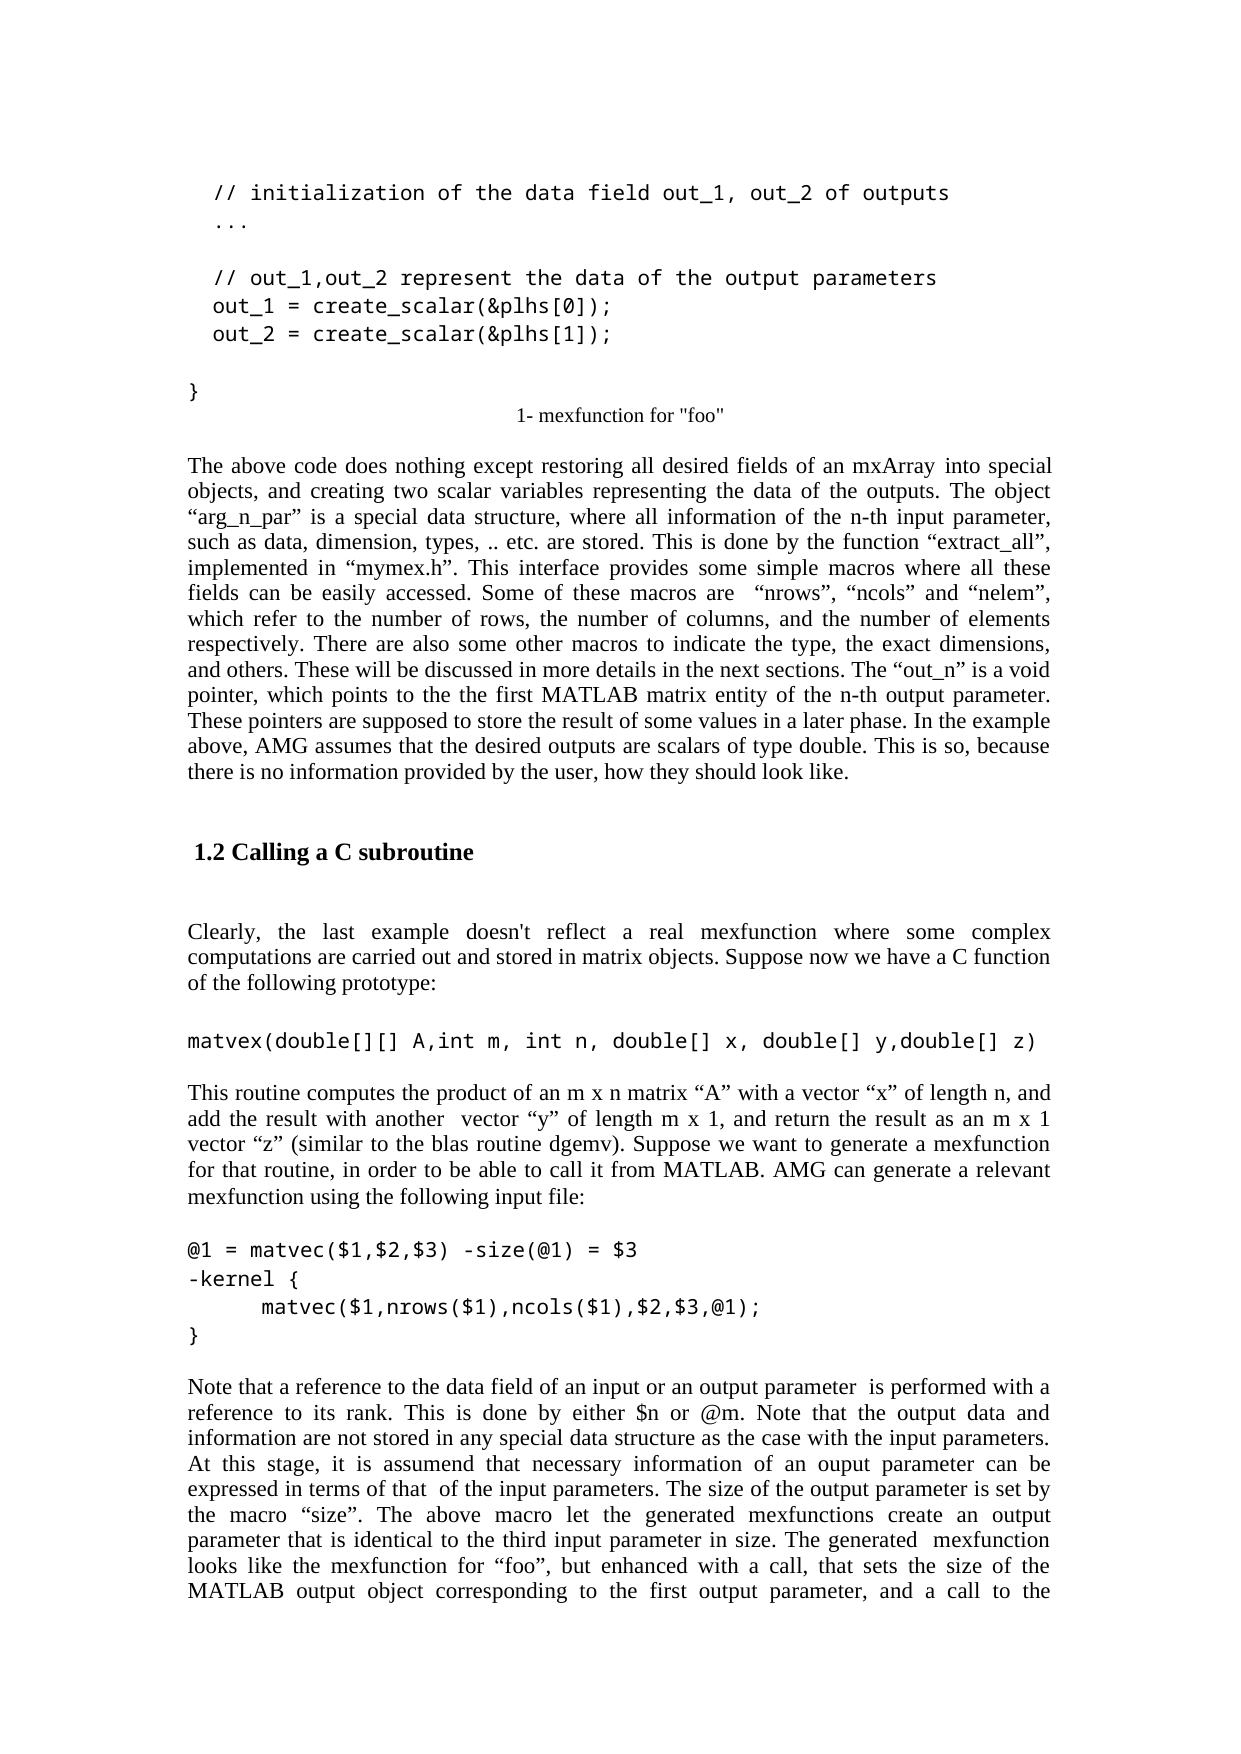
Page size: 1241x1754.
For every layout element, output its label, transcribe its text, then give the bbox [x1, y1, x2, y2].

text out_2 = create_scalar(&plhs[1]); [187, 319, 1053, 348]
text // initialization of the data field out_1, out_2 of outputs [187, 178, 1053, 206]
text matvec($1,nrows($1),ncols($1),$2,$3,@1); [187, 1292, 1053, 1320]
list Calling a C subroutine [194, 838, 1053, 865]
text Note that a reference to the data field of an input or an output parameter is performed with a reference to its rank. This is done by either $n or @m. Note that the output data and information are not stored in any special data structure as the case with the input parameters. At this stage, it is assumend that necessary information of an ouput parameter can be expressed in terms of that of the input parameters. The size of the output parameter is set by the macro “size”. The above macro let the generated mexfunctions create an output parameter that is identical to the third input parameter in size. The generated mexfunction looks like the mexfunction for “foo”, but enhanced with a call, that sets the size of the MATLAB output object corresponding to the first output parameter, and a call to the [187, 1374, 1053, 1603]
text -kernel { [187, 1264, 1053, 1292]
text } [187, 376, 1053, 404]
text This routine computes the product of an m x n matrix “A” with a vector “x” of length n, and add the result with another vector “y” of length m x 1, and return the result as an m x 1 vector “z” (similar to the blas routine dgemv). Suppose we want to generate a mexfunction for that routine, in order to be able to call it from MATLAB. AMG can generate a relevant mexfunction using the following input file: [187, 1080, 1053, 1210]
text Clearly, the last example doesn't reflect a real mexfunction where some complex computations are carried out and stored in matrix objects. Suppose now we have a C function of the following prototype: [187, 918, 1053, 995]
text The above code does nothing except restoring all desired fields of an mxArray into special objects, and creating two scalar variables representing the data of the outputs. The object “arg_n_par” is a special data structure, where all information of the n-th input parameter, such as data, dimension, types, .. etc. are stored. This is done by the function “extract_all”, implemented in “mymex.h”. This interface provides some simple macros where all these fields can be easily accessed. Some of these macros are “nrows”, “ncols” and “nelem”, which refer to the number of rows, the number of columns, and the number of elements respectively. There are also some other macros to indicate the type, the exact dimensions, and others. These will be discussed in more details in the next sections. The “out_n” is a void pointer, which points to the the first MATLAB matrix entity of the n-th output parameter. These pointers are supposed to store the result of some values in a later phase. In the example above, AMG assumes that the desired outputs are scalars of type double. This is so, because there is no information provided by the user, how they should look like. [187, 453, 1053, 784]
text matvex(double[][] A,int m, int n, double[] x, double[] y,double[] z) [187, 1026, 1053, 1054]
text out_1 = create_scalar(&plhs[0]); [187, 291, 1053, 319]
text @1 = matvec($1,$2,$3) -size(@1) = $3 [187, 1235, 1053, 1264]
text 1- mexfunction for "foo" [187, 404, 1053, 427]
text // out_1,out_2 represent the data of the output parameters [187, 263, 1053, 291]
text } [187, 1320, 1053, 1348]
text ... [187, 206, 1053, 235]
